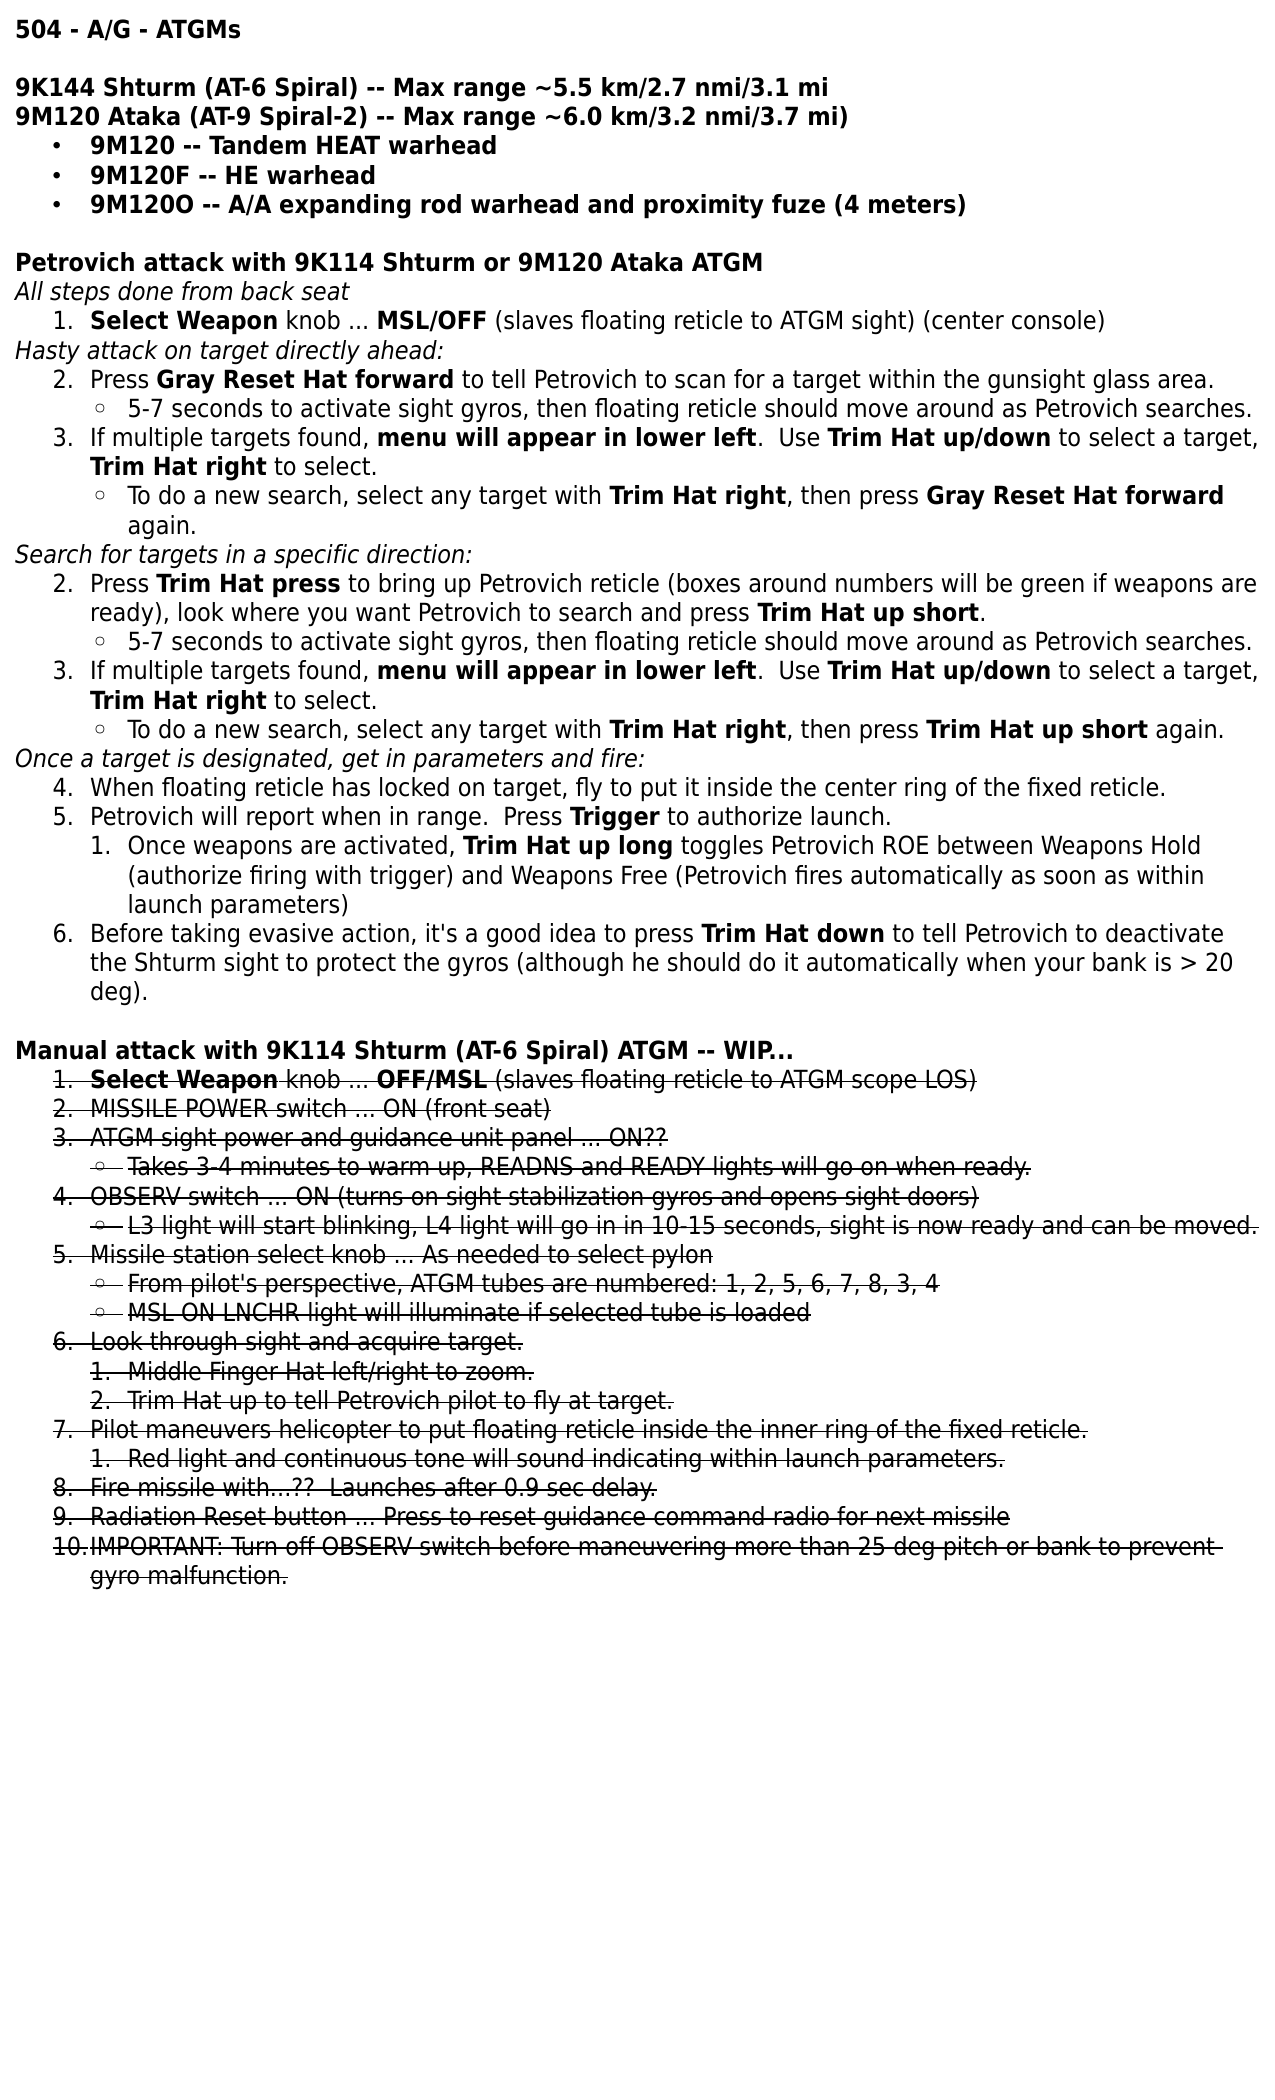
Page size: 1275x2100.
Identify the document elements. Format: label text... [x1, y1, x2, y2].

list Red light and continuous tone will sound indicating within launch parameters. [90, 1444, 1260, 1473]
list Trim Hat up to tell Petrovich pilot to fly at target. [90, 1386, 1260, 1415]
list 5-7 seconds to activate sight gyros, then floating reticle should move around as Petrovich searches. [90, 394, 1260, 423]
text All steps done from back seat [15, 277, 1260, 307]
list To do a new search, select any target with Trim Hat right, then press Gray Reset Hat forward again. [90, 482, 1260, 540]
text Petrovich attack with 9K114 Shturm or 9M120 Ataka ATGM [15, 248, 1260, 277]
text 9M120 Ataka (AT-9 Spiral-2) -- Max range ~6.0 km/3.2 nmi/3.7 mi) [15, 102, 1260, 132]
text Hasty attack on target directly ahead: [15, 336, 1260, 365]
list 9M120 -- Tandem HEAT warhead [52, 132, 1260, 161]
list 5-7 seconds to activate sight gyros, then floating reticle should move around as Petrovich searches. [90, 627, 1260, 657]
list Before taking evasive action, it's a good idea to press Trim Hat down to tell Petrovich to deactivate the Shturm sight to protect the gyros (although he should do it automatically when your bank is > 20 deg). [52, 919, 1260, 1007]
list Press Gray Reset Hat forward to tell Petrovich to scan for a target within the gunsight glass area. [52, 365, 1260, 394]
list Fire missile with...?? Launches after 0.9 sec delay. [52, 1473, 1260, 1502]
list ATGM sight power and guidance unit panel ... ON?? [52, 1123, 1260, 1152]
list 9M120O -- A/A expanding rod warhead and proximity fuze (4 meters) [52, 190, 1260, 219]
list Once weapons are activated, Trim Hat up long toggles Petrovich ROE between Weapons Hold (authorize firing with trigger) and Weapons Free (Petrovich fires automatically as soon as within launch parameters) [90, 832, 1260, 919]
list Look through sight and acquire target. [52, 1327, 1260, 1357]
list To do a new search, select any target with Trim Hat right, then press Trim Hat up short again. [90, 715, 1260, 744]
list MSL ON LNCHR light will illuminate if selected tube is loaded [90, 1298, 1260, 1327]
list Takes 3-4 minutes to warm up, READNS and READY lights will go on when ready. [90, 1152, 1260, 1182]
text 9K144 Shturm (AT-6 Spiral) -- Max range ~5.5 km/2.7 nmi/3.1 mi [15, 73, 1260, 102]
list Select Weapon knob ... OFF/MSL (slaves floating reticle to ATGM scope LOS) [52, 1065, 1260, 1094]
text Manual attack with 9K114 Shturm (AT-6 Spiral) ATGM -- WIP... [15, 1036, 1260, 1065]
list If multiple targets found, menu will appear in lower left. Use Trim Hat up/down to select a target, Trim Hat right to select. [52, 657, 1260, 715]
text 504 - A/G - ATGMs [15, 15, 1260, 44]
list Pilot maneuvers helicopter to put floating reticle inside the inner ring of the fixed reticle. [52, 1415, 1260, 1444]
list If multiple targets found, menu will appear in lower left. Use Trim Hat up/down to select a target, Trim Hat right to select. [52, 423, 1260, 482]
text Once a target is designated, get in parameters and f‌ire: [15, 744, 1260, 773]
list Missile station select knob ... As needed to select pylon [52, 1240, 1260, 1269]
list Middle Finger Hat left/right to zoom. [90, 1357, 1260, 1386]
list Radiation Reset button ... Press to reset guidance command radio for next missile [52, 1502, 1260, 1532]
list Petrovich will report when in range. Press Trigger to authorize launch. [52, 802, 1260, 832]
list When floating reticle has locked on target, fly to put it inside the center ring of the fixed reticle. [52, 773, 1260, 802]
list MISSILE POWER switch ... ON (front seat) [52, 1094, 1260, 1123]
list Select Weapon knob ... MSL/OFF (slaves floating reticle to ATGM sight) (center console) [52, 307, 1260, 336]
list IMPORTANT: Turn off OBSERV switch before maneuvering more than 25 deg pitch or bank to prevent gyro malfunction. [52, 1532, 1260, 1590]
list 9M120F -- HE warhead [52, 161, 1260, 190]
list OBSERV switch ... ON (turns on sight stabilization gyros and opens sight doors) [52, 1182, 1260, 1211]
list L3 light will start blinking, L4 light will go in in 10-15 seconds, sight is now ready and can be moved. [90, 1211, 1260, 1240]
list Press Trim Hat press to bring up Petrovich reticle (boxes around numbers will be green if weapons are ready), look where you want Petrovich to search and press Trim Hat up short. [52, 569, 1260, 627]
list From pilot's perspective, ATGM tubes are numbered: 1, 2, 5, 6, 7, 8, 3, 4 [90, 1269, 1260, 1298]
text Search for targets in a specif‌ic direction: [15, 540, 1260, 569]
